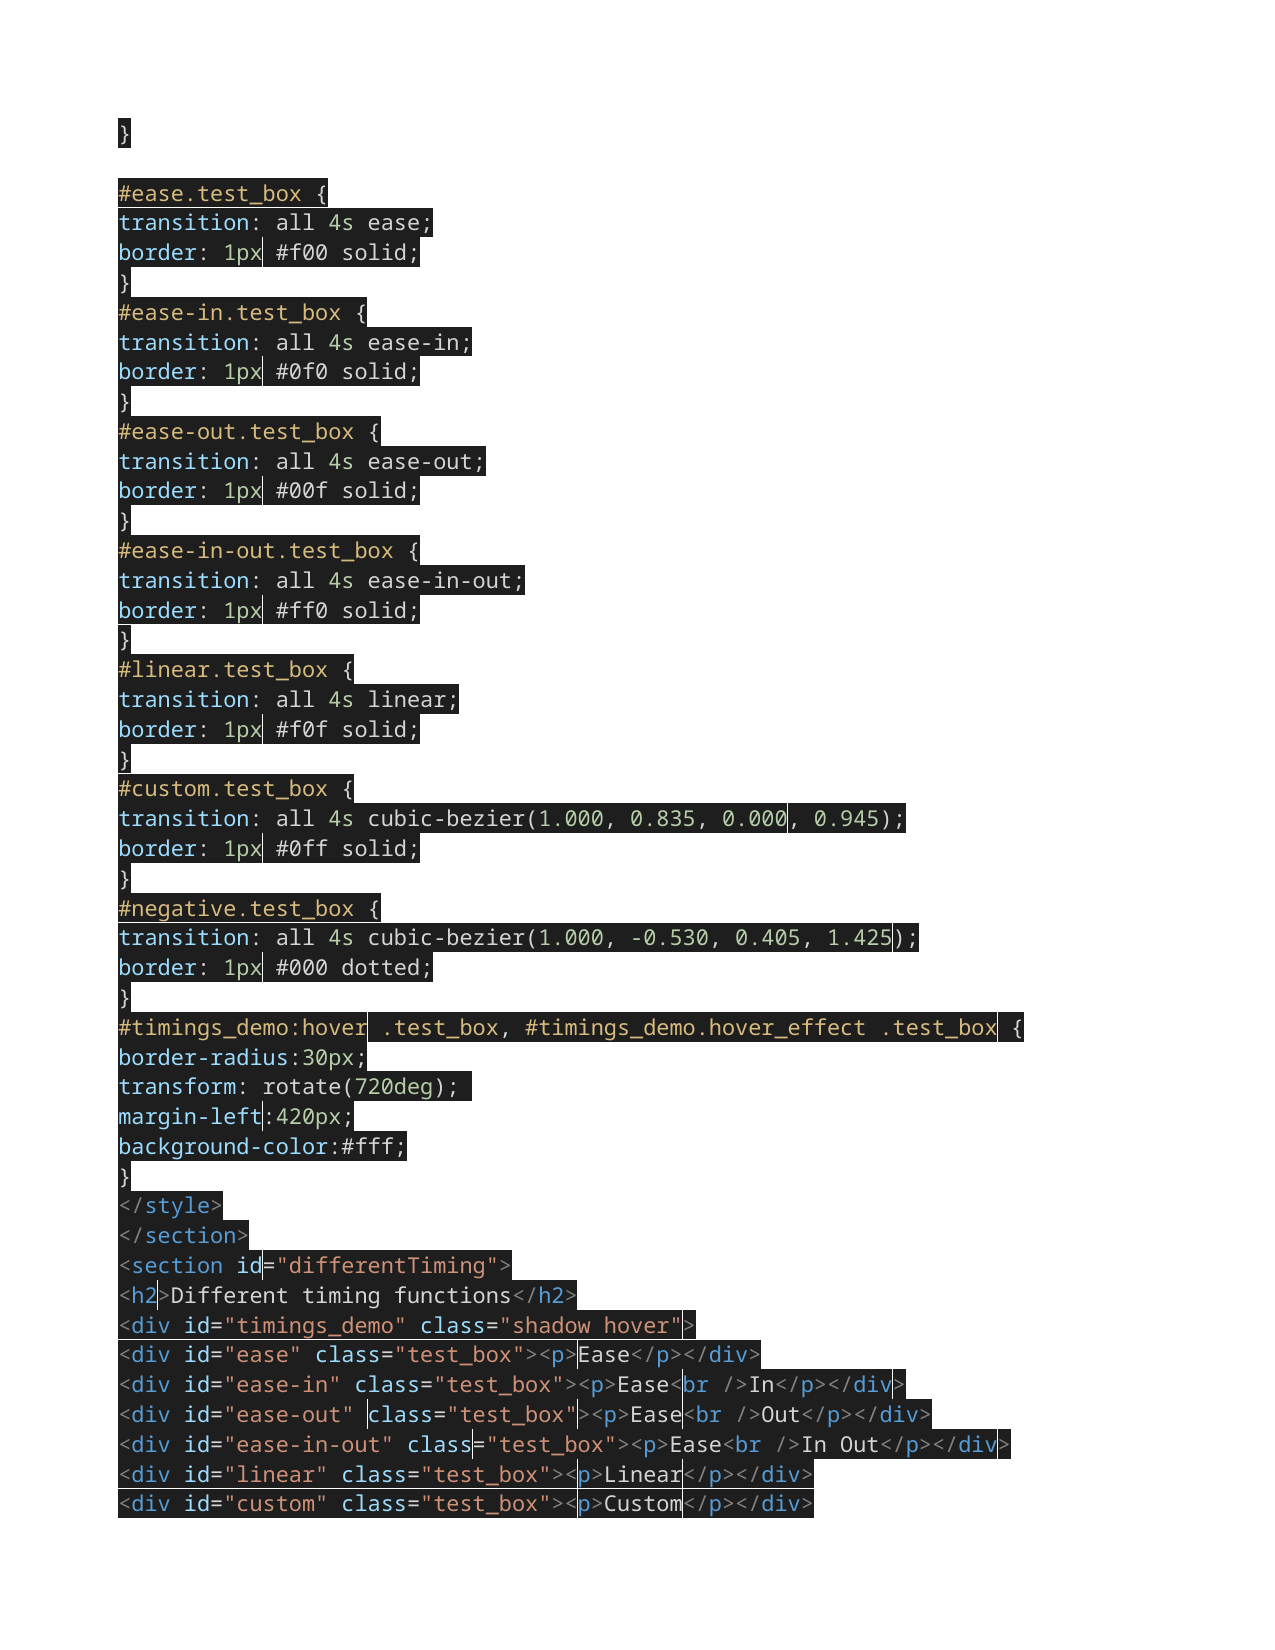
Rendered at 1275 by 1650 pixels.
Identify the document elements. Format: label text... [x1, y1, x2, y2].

text border: 1px #f0f solid; [118, 714, 1157, 744]
text #ease-in.test_box { [118, 297, 1157, 327]
text border: 1px #0f0 solid; [118, 356, 1157, 386]
text #custom.test_box { [118, 773, 1157, 803]
text transition: all 4s cubic-bezier(1.000, 0.835, 0.000, 0.945); [118, 803, 1157, 833]
text border: 1px #0ff solid; [118, 833, 1157, 863]
text } [118, 118, 1157, 148]
text transition: all 4s ease-out; [118, 446, 1157, 476]
text transition: all 4s cubic-bezier(1.000, -0.530, 0.405, 1.425); [118, 922, 1157, 952]
text <div id="linear" class="test_box"><p>Linear</p></div> [118, 1459, 1157, 1488]
text <div id="ease-out" class="test_box"><p>Ease<br />Out</p></div> [118, 1399, 1157, 1429]
text #ease.test_box { [118, 178, 1157, 207]
text transform: rotate(720deg); [118, 1071, 1157, 1101]
text } [118, 982, 1157, 1012]
text border: 1px #f00 solid; [118, 237, 1157, 267]
text <div id="timings_demo" class="shadow hover"> [118, 1310, 1157, 1339]
text border: 1px #00f solid; [118, 476, 1157, 505]
text transition: all 4s linear; [118, 684, 1157, 714]
text } [118, 505, 1157, 535]
text border-radius:30px; [118, 1042, 1157, 1071]
text #ease-out.test_box { [118, 416, 1157, 446]
text } [118, 744, 1157, 773]
text <div id="ease-in" class="test_box"><p>Ease<br />In</p></div> [118, 1369, 1157, 1399]
text } [118, 386, 1157, 416]
text transition: all 4s ease-in-out; [118, 565, 1157, 595]
text } [118, 624, 1157, 654]
text <div id="custom" class="test_box"><p>Custom</p></div> [118, 1488, 1157, 1518]
text </section> [118, 1220, 1157, 1250]
text } [118, 1161, 1157, 1191]
text #timings_demo:hover .test_box, #timings_demo.hover_effect .test_box { [118, 1012, 1157, 1042]
text transition: all 4s ease; [118, 207, 1157, 237]
text <div id="ease" class="test_box"><p>Ease</p></div> [118, 1339, 1157, 1369]
text <h2>Different timing functions</h2> [118, 1280, 1157, 1310]
text } [118, 267, 1157, 297]
text #negative.test_box { [118, 893, 1157, 922]
text } [118, 863, 1157, 893]
text #linear.test_box { [118, 654, 1157, 684]
text border: 1px #000 dotted; [118, 952, 1157, 982]
text <section id="differentTiming"> [118, 1250, 1157, 1280]
text #ease-in-out.test_box { [118, 535, 1157, 565]
text margin-left:420px; [118, 1101, 1157, 1131]
text background-color:#fff; [118, 1131, 1157, 1161]
text transition: all 4s ease-in; [118, 327, 1157, 356]
text </style> [118, 1191, 1157, 1220]
text <div id="ease-in-out" class="test_box"><p>Ease<br />In Out</p></div> [118, 1429, 1157, 1459]
text border: 1px #ff0 solid; [118, 595, 1157, 624]
